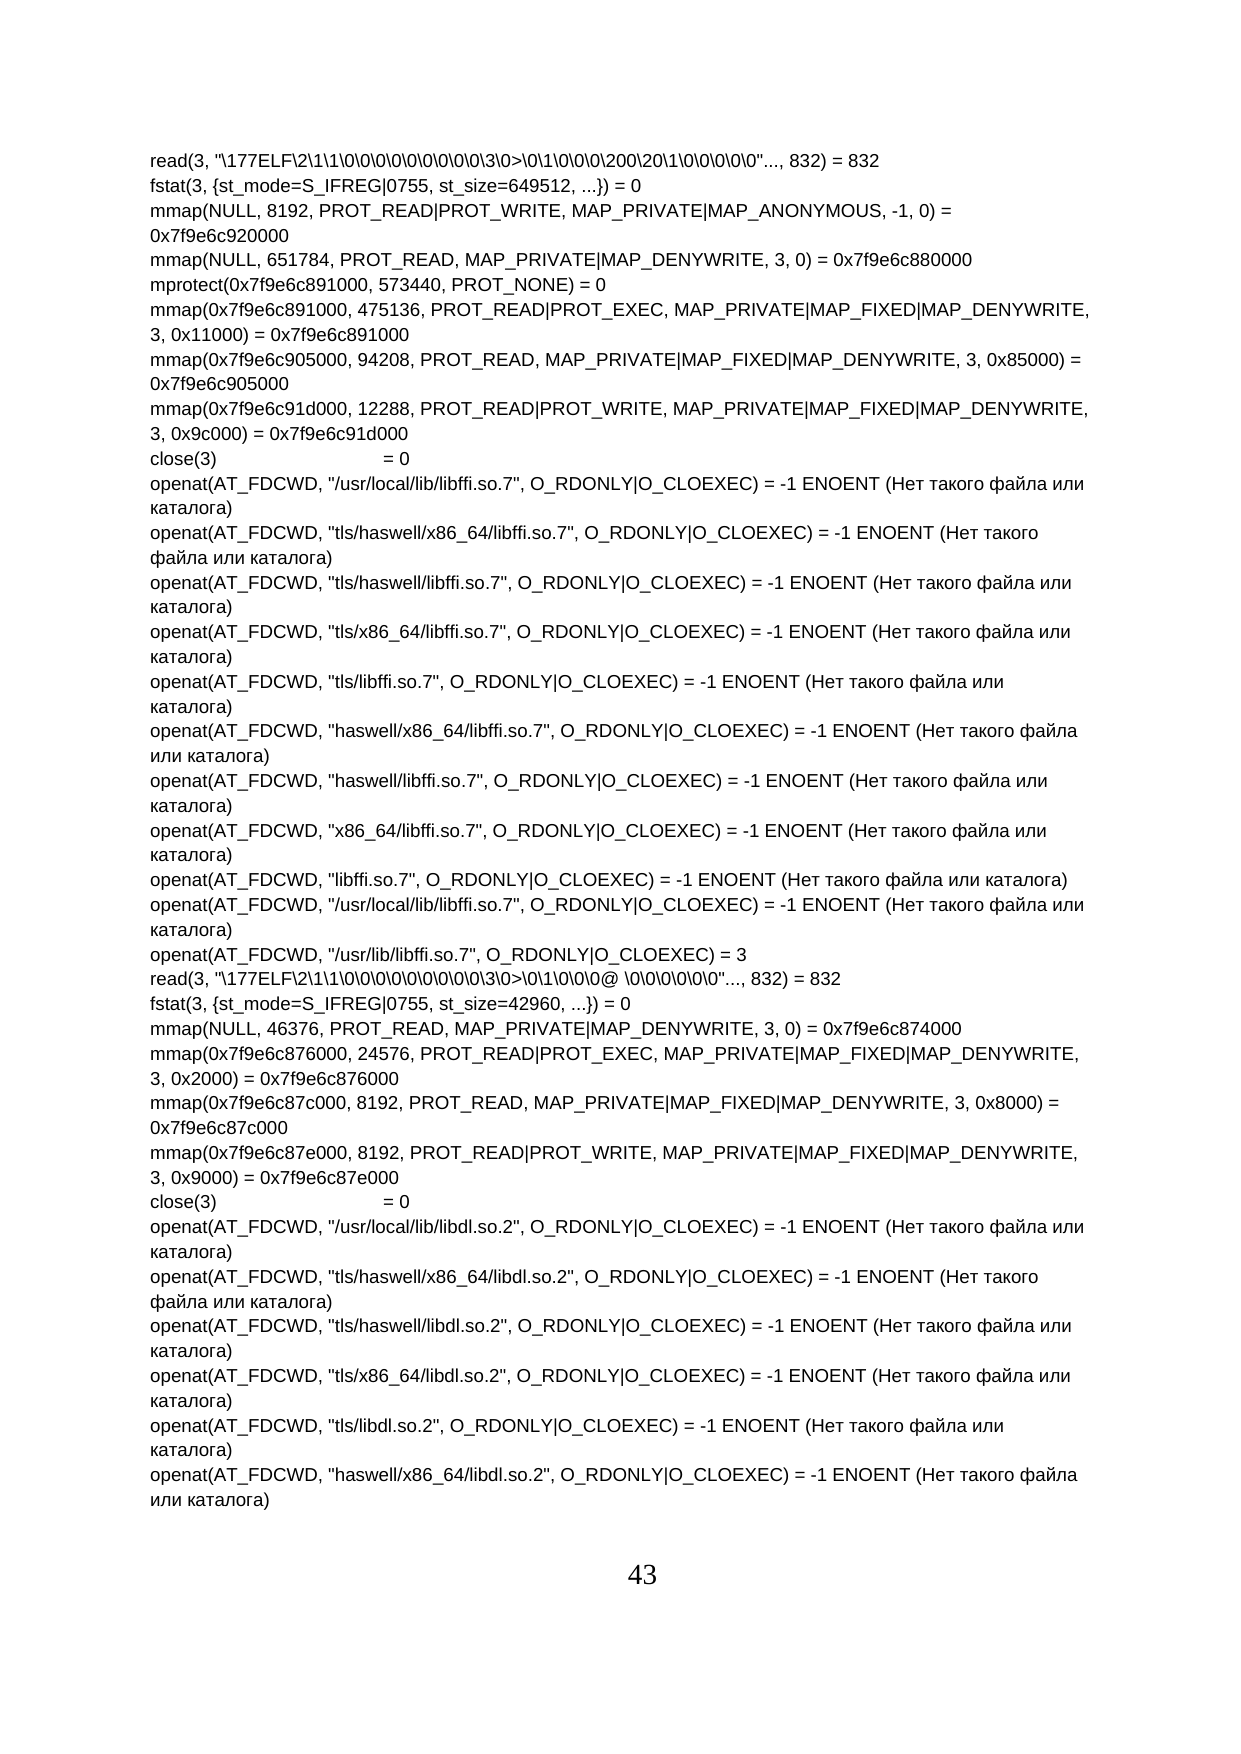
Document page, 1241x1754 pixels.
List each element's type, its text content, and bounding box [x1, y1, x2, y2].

text openat(AT_FDCWD, "/usr/local/lib/libffi.so.7", O_RDONLY|O_CLOEXEC) = -1 ENOENT (Нет такого файла или каталога) [150, 472, 1091, 519]
text read(3, "\177ELF\2\1\1\0\0\0\0\0\0\0\0\0\3\0>\0\1\0\0\0@ \0\0\0\0\0\0"..., 832) = 832 [150, 968, 1091, 990]
text mmap(0x7f9e6c87c000, 8192, PROT_READ, MAP_PRIVATE|MAP_FIXED|MAP_DENYWRITE, 3, 0x8000) = 0x7f9e6c87c000 [150, 1092, 1091, 1138]
text mmap(0x7f9e6c876000, 24576, PROT_READ|PROT_EXEC, MAP_PRIVATE|MAP_FIXED|MAP_DENYWRITE, 3, 0x2000) = 0x7f9e6c876000 [150, 1042, 1091, 1089]
text openat(AT_FDCWD, "/usr/local/lib/libffi.so.7", O_RDONLY|O_CLOEXEC) = -1 ENOENT (Нет такого файла или каталога) [150, 894, 1091, 940]
text close(3) = 0 [150, 447, 1091, 469]
text mprotect(0x7f9e6c891000, 573440, PROT_NONE) = 0 [150, 274, 1091, 296]
text openat(AT_FDCWD, "/usr/lib/libffi.so.7", O_RDONLY|O_CLOEXEC) = 3 [150, 943, 1091, 965]
text close(3) = 0 [150, 1191, 1091, 1213]
text mmap(NULL, 46376, PROT_READ, MAP_PRIVATE|MAP_DENYWRITE, 3, 0) = 0x7f9e6c874000 [150, 1018, 1091, 1039]
text openat(AT_FDCWD, "x86_64/libffi.so.7", O_RDONLY|O_CLOEXEC) = -1 ENOENT (Нет такого файла или каталога) [150, 819, 1091, 866]
text openat(AT_FDCWD, "tls/haswell/x86_64/libffi.so.7", O_RDONLY|O_CLOEXEC) = -1 ENOENT (Нет такого файла или каталога) [150, 522, 1091, 568]
text openat(AT_FDCWD, "haswell/x86_64/libffi.so.7", O_RDONLY|O_CLOEXEC) = -1 ENOENT (Нет такого файла или каталога) [150, 720, 1091, 767]
text mmap(0x7f9e6c905000, 94208, PROT_READ, MAP_PRIVATE|MAP_FIXED|MAP_DENYWRITE, 3, 0x85000) = 0x7f9e6c905000 [150, 348, 1091, 395]
text openat(AT_FDCWD, "tls/x86_64/libdl.so.2", O_RDONLY|O_CLOEXEC) = -1 ENOENT (Нет такого файла или каталога) [150, 1365, 1091, 1411]
text openat(AT_FDCWD, "tls/libffi.so.7", O_RDONLY|O_CLOEXEC) = -1 ENOENT (Нет такого файла или каталога) [150, 671, 1091, 717]
text openat(AT_FDCWD, "haswell/x86_64/libdl.so.2", O_RDONLY|O_CLOEXEC) = -1 ENOENT (Нет такого файла или каталога) [150, 1464, 1091, 1510]
text openat(AT_FDCWD, "tls/haswell/libdl.so.2", O_RDONLY|O_CLOEXEC) = -1 ENOENT (Нет такого файла или каталога) [150, 1315, 1091, 1362]
text read(3, "\177ELF\2\1\1\0\0\0\0\0\0\0\0\0\3\0>\0\1\0\0\0\200\20\1\0\0\0\0\0"..., 832) = 832 [150, 150, 1091, 172]
text fstat(3, {st_mode=S_IFREG|0755, st_size=42960, ...}) = 0 [150, 993, 1091, 1014]
text mmap(0x7f9e6c891000, 475136, PROT_READ|PROT_EXEC, MAP_PRIVATE|MAP_FIXED|MAP_DENYWRITE, 3, 0x11000) = 0x7f9e6c891000 [150, 299, 1091, 345]
text openat(AT_FDCWD, "libffi.so.7", O_RDONLY|O_CLOEXEC) = -1 ENOENT (Нет такого файла или каталога) [150, 869, 1091, 891]
text openat(AT_FDCWD, "tls/haswell/x86_64/libdl.so.2", O_RDONLY|O_CLOEXEC) = -1 ENOENT (Нет такого файла или каталога) [150, 1266, 1091, 1312]
text openat(AT_FDCWD, "tls/haswell/libffi.so.7", O_RDONLY|O_CLOEXEC) = -1 ENOENT (Нет такого файла или каталога) [150, 571, 1091, 618]
text openat(AT_FDCWD, "haswell/libffi.so.7", O_RDONLY|O_CLOEXEC) = -1 ENOENT (Нет такого файла или каталога) [150, 770, 1091, 816]
text mmap(0x7f9e6c91d000, 12288, PROT_READ|PROT_WRITE, MAP_PRIVATE|MAP_FIXED|MAP_DENYWRITE, 3, 0x9c000) = 0x7f9e6c91d000 [150, 398, 1091, 444]
text mmap(NULL, 8192, PROT_READ|PROT_WRITE, MAP_PRIVATE|MAP_ANONYMOUS, -1, 0) = 0x7f9e6c920000 [150, 199, 1091, 246]
text openat(AT_FDCWD, "tls/libdl.so.2", O_RDONLY|O_CLOEXEC) = -1 ENOENT (Нет такого файла или каталога) [150, 1414, 1091, 1461]
text openat(AT_FDCWD, "tls/x86_64/libffi.so.7", O_RDONLY|O_CLOEXEC) = -1 ENOENT (Нет такого файла или каталога) [150, 621, 1091, 667]
text mmap(NULL, 651784, PROT_READ, MAP_PRIVATE|MAP_DENYWRITE, 3, 0) = 0x7f9e6c880000 [150, 249, 1091, 271]
text mmap(0x7f9e6c87e000, 8192, PROT_READ|PROT_WRITE, MAP_PRIVATE|MAP_FIXED|MAP_DENYWRITE, 3, 0x9000) = 0x7f9e6c87e000 [150, 1142, 1091, 1188]
text fstat(3, {st_mode=S_IFREG|0755, st_size=649512, ...}) = 0 [150, 175, 1091, 196]
text openat(AT_FDCWD, "/usr/local/lib/libdl.so.2", O_RDONLY|O_CLOEXEC) = -1 ENOENT (Нет такого файла или каталога) [150, 1216, 1091, 1262]
